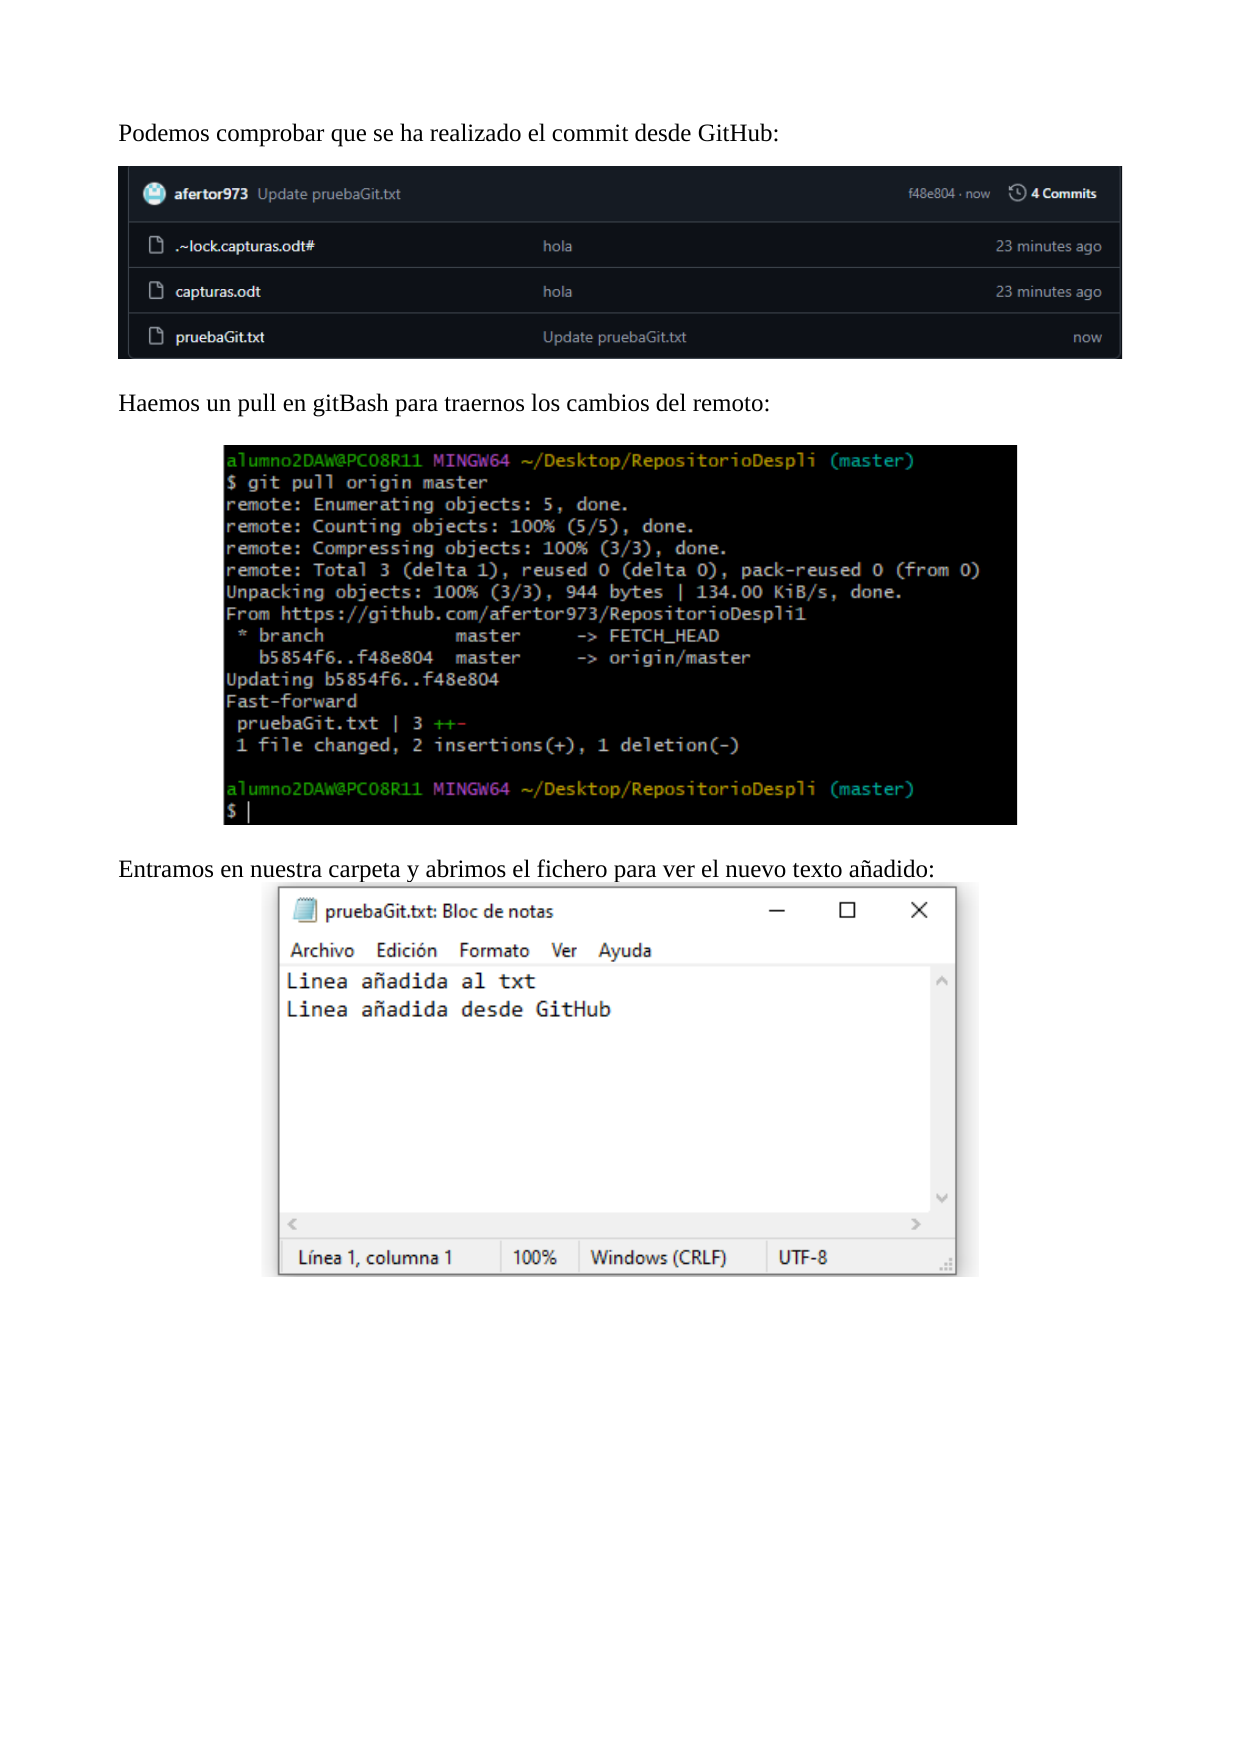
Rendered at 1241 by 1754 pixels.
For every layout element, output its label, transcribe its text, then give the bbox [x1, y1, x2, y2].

text Entramos en nuestra carpeta y abrimos el fichero para ver el nuevo texto añadido: [118, 854, 1122, 882]
picture [261, 882, 979, 1277]
picture [223, 445, 1018, 825]
text Podemos comprobar que se ha realizado el commit desde GitHub: [118, 118, 1122, 147]
text Haemos un pull en gitBash para traernos los cambios del remoto: [118, 388, 1122, 417]
picture [118, 166, 1123, 359]
